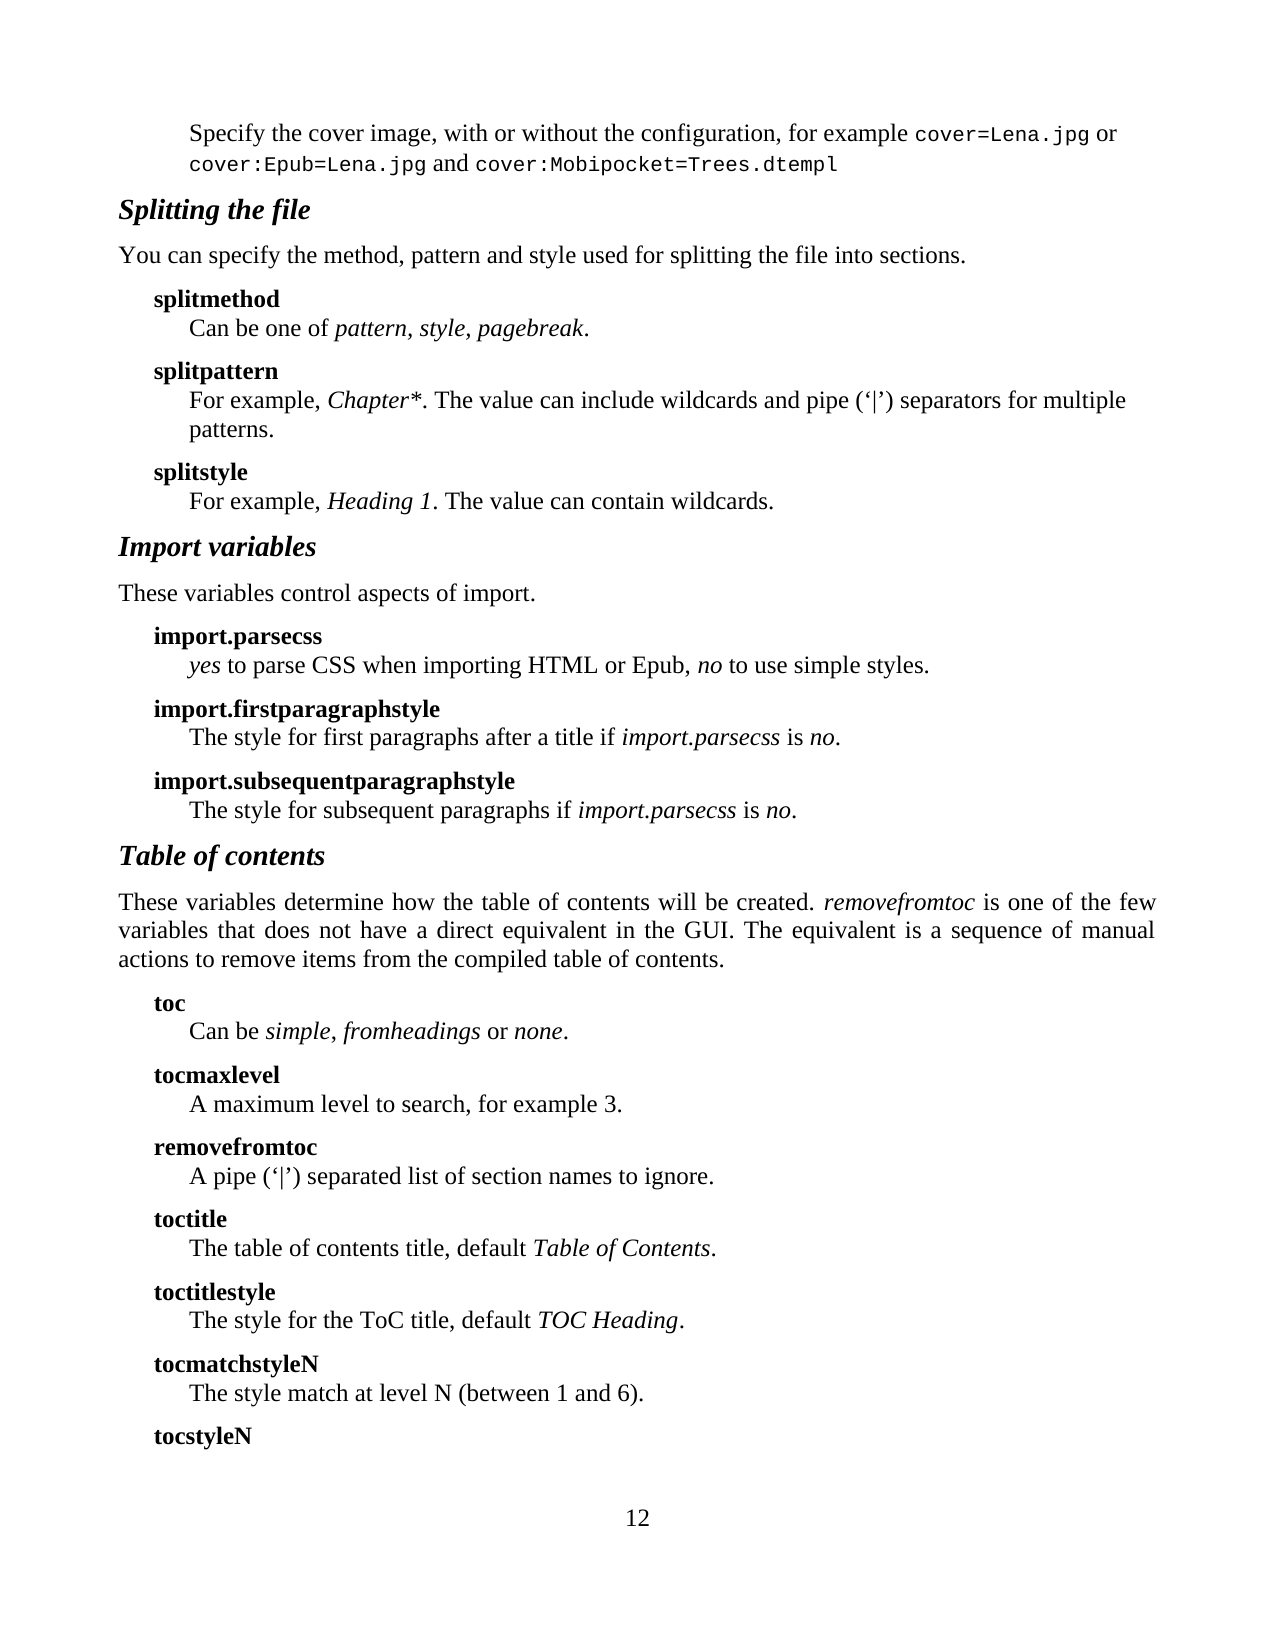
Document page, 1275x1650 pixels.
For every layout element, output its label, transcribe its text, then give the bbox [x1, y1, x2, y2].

text tocstyleN [153, 1421, 1157, 1450]
text splitmethod [153, 284, 1157, 313]
subtitle Import variables [118, 529, 1157, 563]
text import.firstparagraphstyle [153, 694, 1157, 722]
text Can be one of pattern, style, pagebreak. [189, 313, 1157, 341]
text yes to parse CSS when importing HTML or Epub, no to use simple styles. [189, 650, 1157, 679]
text The table of contents title, default Table of Contents. [189, 1233, 1157, 1262]
subtitle Splitting the file [118, 192, 1157, 226]
text toctitle [153, 1204, 1157, 1233]
text The style match at level N (between 1 and 6). [189, 1378, 1157, 1407]
text The style for first paragraphs after a title if import.parsecss is no. [189, 722, 1157, 751]
text removefromtoc [153, 1132, 1157, 1161]
text Specify the cover image, with or without the configuration, for example cover=Lena.jpg or cover:Epub=Lena.jpg and cover:Mobipocket=Trees.dtempl [189, 118, 1157, 177]
text tocmatchstyleN [153, 1349, 1157, 1378]
text A maximum level to search, for example 3. [189, 1089, 1157, 1117]
text These variables determine how the table of contents will be created. removefromtoc is one of the few variables that does not have a direct equivalent in the GUI. The equivalent is a sequence of manual actions to remove items from the compiled table of contents. [118, 887, 1157, 973]
text tocmaxlevel [153, 1060, 1157, 1089]
text These variables control aspects of import. [118, 578, 1157, 607]
text For example, Heading 1. The value can contain wildcards. [189, 486, 1157, 515]
text The style for subsequent paragraphs if import.parsecss is no. [189, 795, 1157, 823]
text splitstyle [153, 457, 1157, 486]
text import.parsecss [153, 621, 1157, 650]
text import.subsequentparagraphstyle [153, 766, 1157, 795]
text toctitlestyle [153, 1277, 1157, 1306]
text The style for the ToC title, default TOC Heading. [189, 1306, 1157, 1334]
text For example, Chapter*. The value can include wildcards and pipe (‘|’) separators for multiple patterns. [189, 385, 1157, 442]
text You can specify the method, pattern and style used for splitting the file into sections. [118, 240, 1157, 269]
text toc [153, 988, 1157, 1016]
subtitle Table of contents [118, 838, 1157, 872]
text splitpattern [153, 356, 1157, 385]
text Can be simple, fromheadings or none. [189, 1016, 1157, 1045]
text A pipe (‘|’) separated list of section names to ignore. [189, 1161, 1157, 1190]
